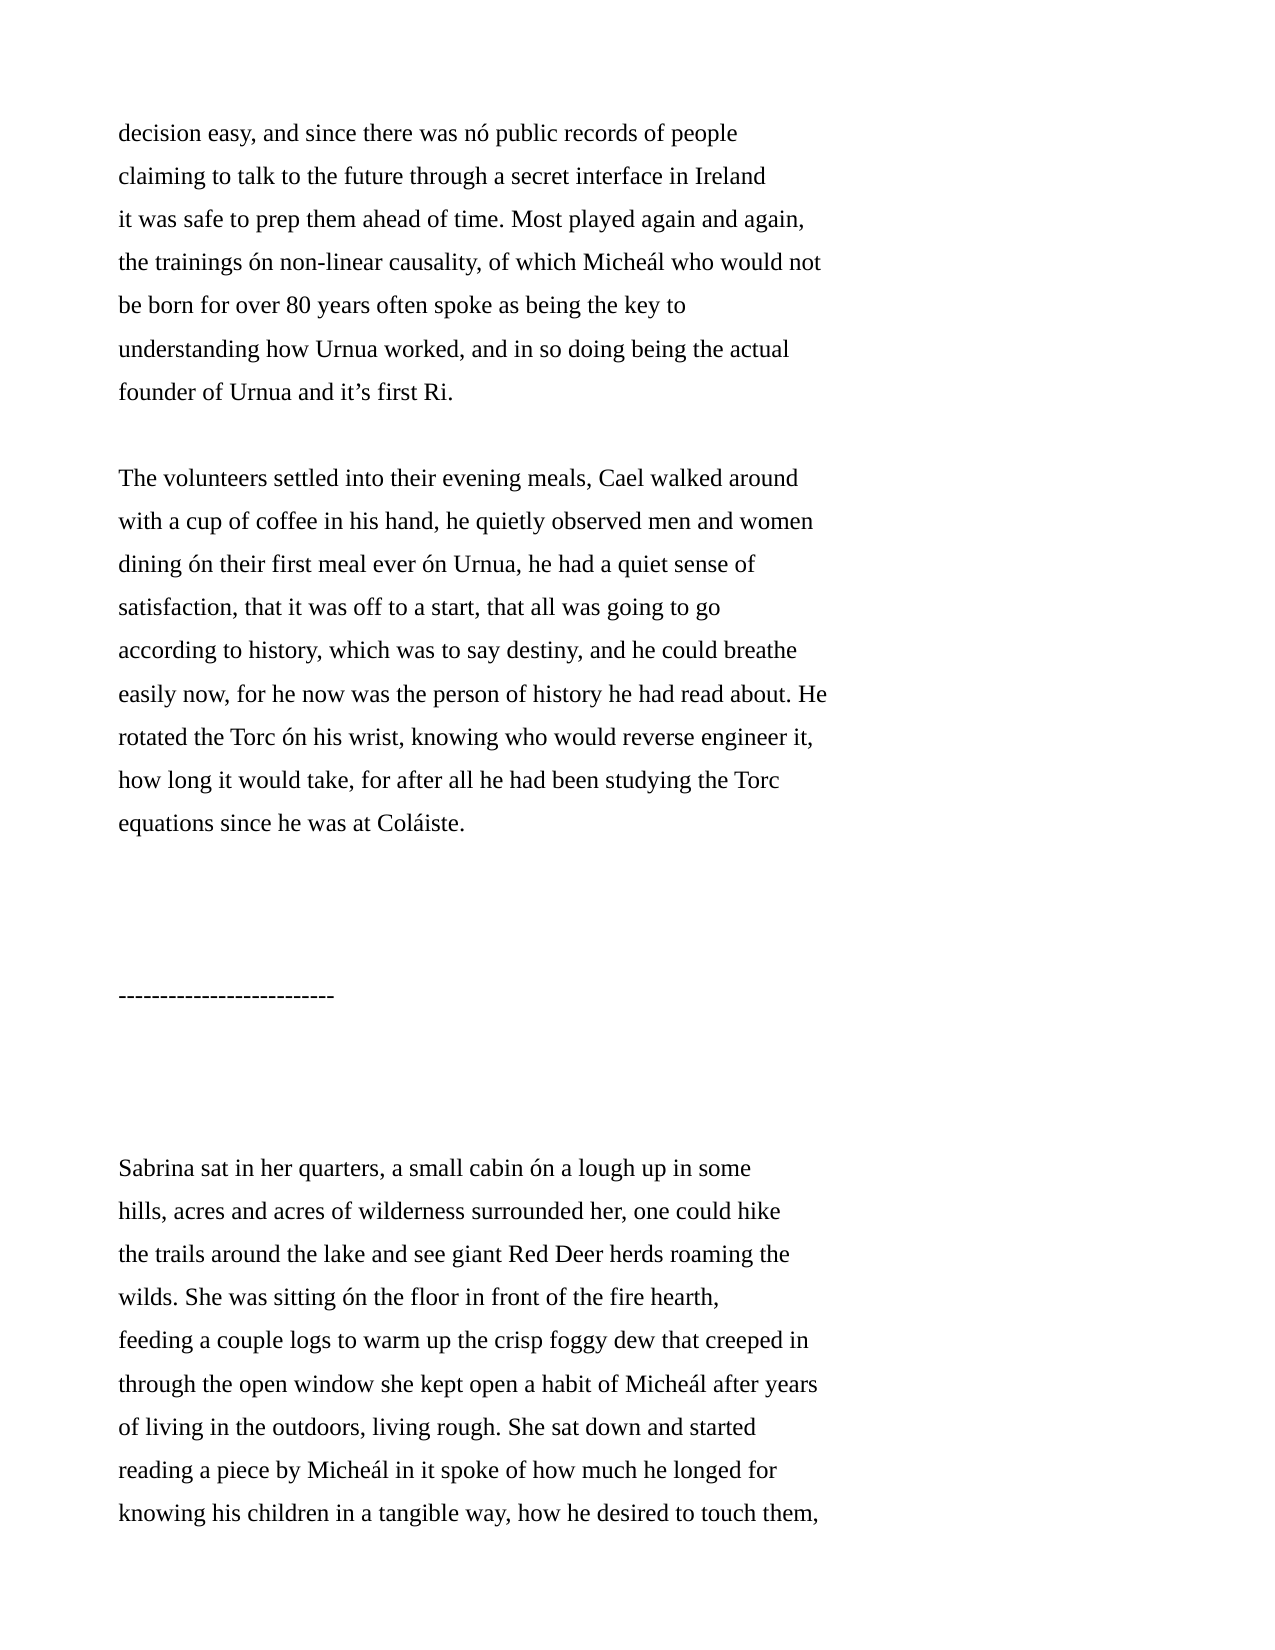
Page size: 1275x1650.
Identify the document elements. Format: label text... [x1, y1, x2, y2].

text decision easy, and since there was nó public records of people claiming to talk to the future through a secret interface in Ireland it was safe to prep them ahead of time. Most played again and again, the trainings ón non-linear causality, of which Micheál who would not be born for over 80 years often spoke as being the key to understanding how Urnua worked, and in so doing being the actual founder of Urnua and it’s first Ri. The volunteers settled into their evening meals, Cael walked around with a cup of coffee in his hand, he quietly observed men and women dining ón their first meal ever ón Urnua, he had a quiet sense of satisfaction, that it was off to a start, that all was going to go according to history, which was to say destiny, and he could breathe easily now, for he now was the person of history he had read about. He rotated the Torc ón his wrist, knowing who would reverse engineer it, how long it would take, for after all he had been studying the Torc equations since he was at Coláiste. -------------------------- Sabrina sat in her quarters, a small cabin ón a lough up in some hills, acres and acres of wilderness surrounded her, one could hike the trails around the lake and see giant Red Deer herds roaming the wilds. She was sitting ón the floor in front of the fire hearth, feeding a couple logs to warm up the crisp foggy dew that creeped in through the open window she kept open a habit of Micheál after years of living in the outdoors, living rough. She sat down and started reading a piece by Micheál in it spoke of how much he longed for knowing his children in a tangible way, how he desired to touch them, [118, 118, 1157, 1527]
